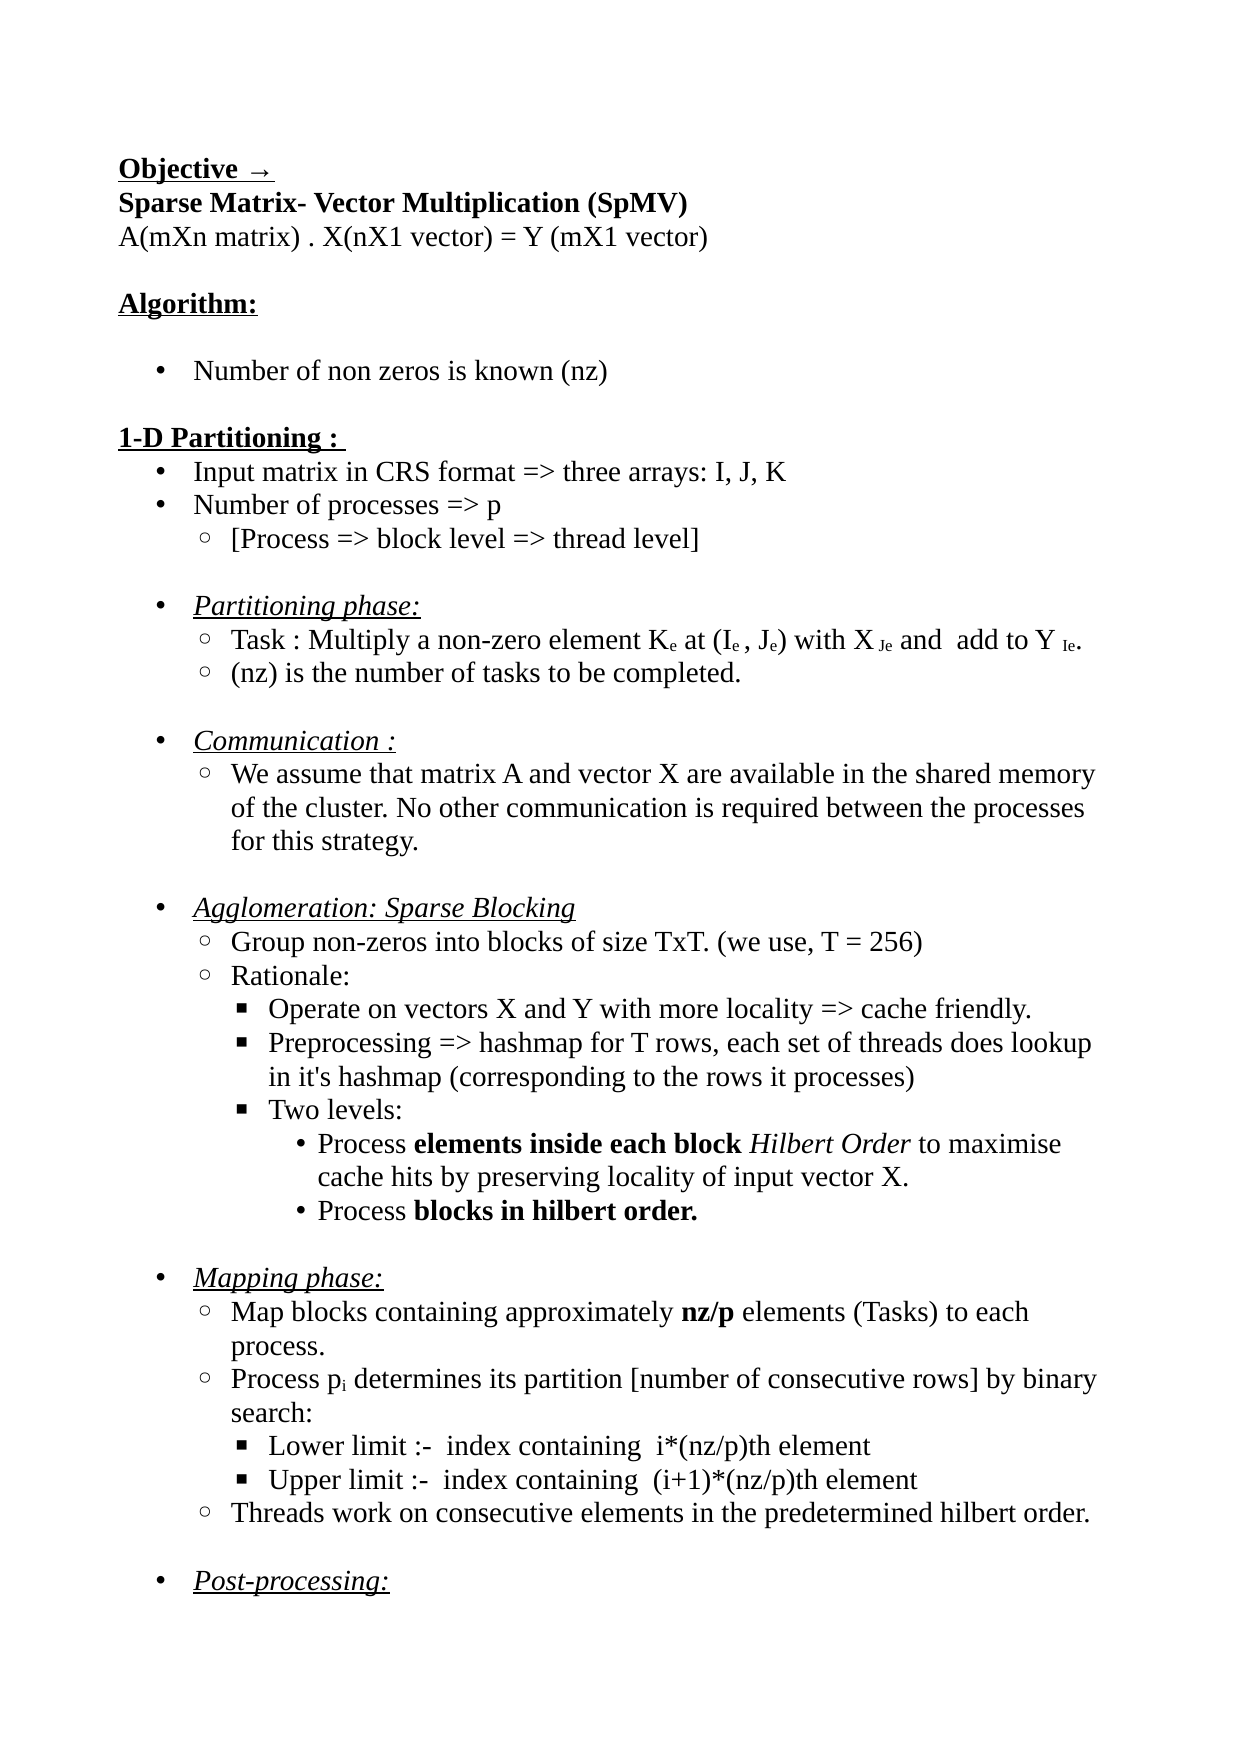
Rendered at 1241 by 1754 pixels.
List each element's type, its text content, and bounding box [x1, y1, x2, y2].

list (nz) is the number of tasks to be completed. [193, 655, 1122, 689]
list Mapping phase: [156, 1260, 1122, 1294]
list Group non-zeros into blocks of size TxT. (we use, T = 256) [193, 924, 1122, 958]
list Rationale: [193, 958, 1122, 991]
list Preprocessing => hashmap for T rows, each set of threads does lookup in it's hashmap (corresponding to the rows it processes) [231, 1025, 1122, 1092]
list Communication : [156, 723, 1122, 756]
list Post-processing: [156, 1563, 1122, 1596]
list Process elements inside each block Hilbert Order to maximise cache hits by preserving locality of input vector X. [296, 1126, 1122, 1193]
text Sparse Matrix- Vector Multiplication (SpMV) [118, 185, 1122, 219]
list [Process => block level => thread level] [193, 521, 1122, 554]
text Objective → [118, 152, 1122, 185]
list Upper limit :- index containing (i+1)*(nz/p)th element [231, 1462, 1122, 1496]
list Number of processes => p [156, 487, 1122, 521]
list Threads work on consecutive elements in the predetermined hilbert order. [193, 1496, 1122, 1529]
list Process pi determines its partition [number of consecutive rows] by binary search: [193, 1361, 1122, 1428]
list Map blocks containing approximately nz/p elements (Tasks) to each process. [193, 1294, 1122, 1361]
list Input matrix in CRS format => three arrays: I, J, K [156, 454, 1122, 487]
text A(mXn matrix) . X(nX1 vector) = Y (mX1 vector) [118, 219, 1122, 252]
text 1-D Partitioning : [118, 420, 1122, 454]
text Algorithm: [118, 286, 1122, 319]
list Agglomeration: Sparse Blocking [156, 891, 1122, 924]
list Process blocks in hilbert order. [296, 1193, 1122, 1227]
list Two levels: [231, 1092, 1122, 1126]
list Partitioning phase: [156, 588, 1122, 622]
list Lower limit :- index containing i*(nz/p)th element [231, 1428, 1122, 1462]
list We assume that matrix A and vector X are available in the shared memory of the cluster. No other communication is required between the processes for this strategy. [193, 756, 1122, 857]
list Number of non zeros is known (nz) [156, 353, 1122, 387]
list Operate on vectors X and Y with more locality => cache friendly. [231, 991, 1122, 1025]
list Task : Multiply a non-zero element Ke at (Ie , Je) with X Je and add to Y Ie. [193, 622, 1122, 655]
